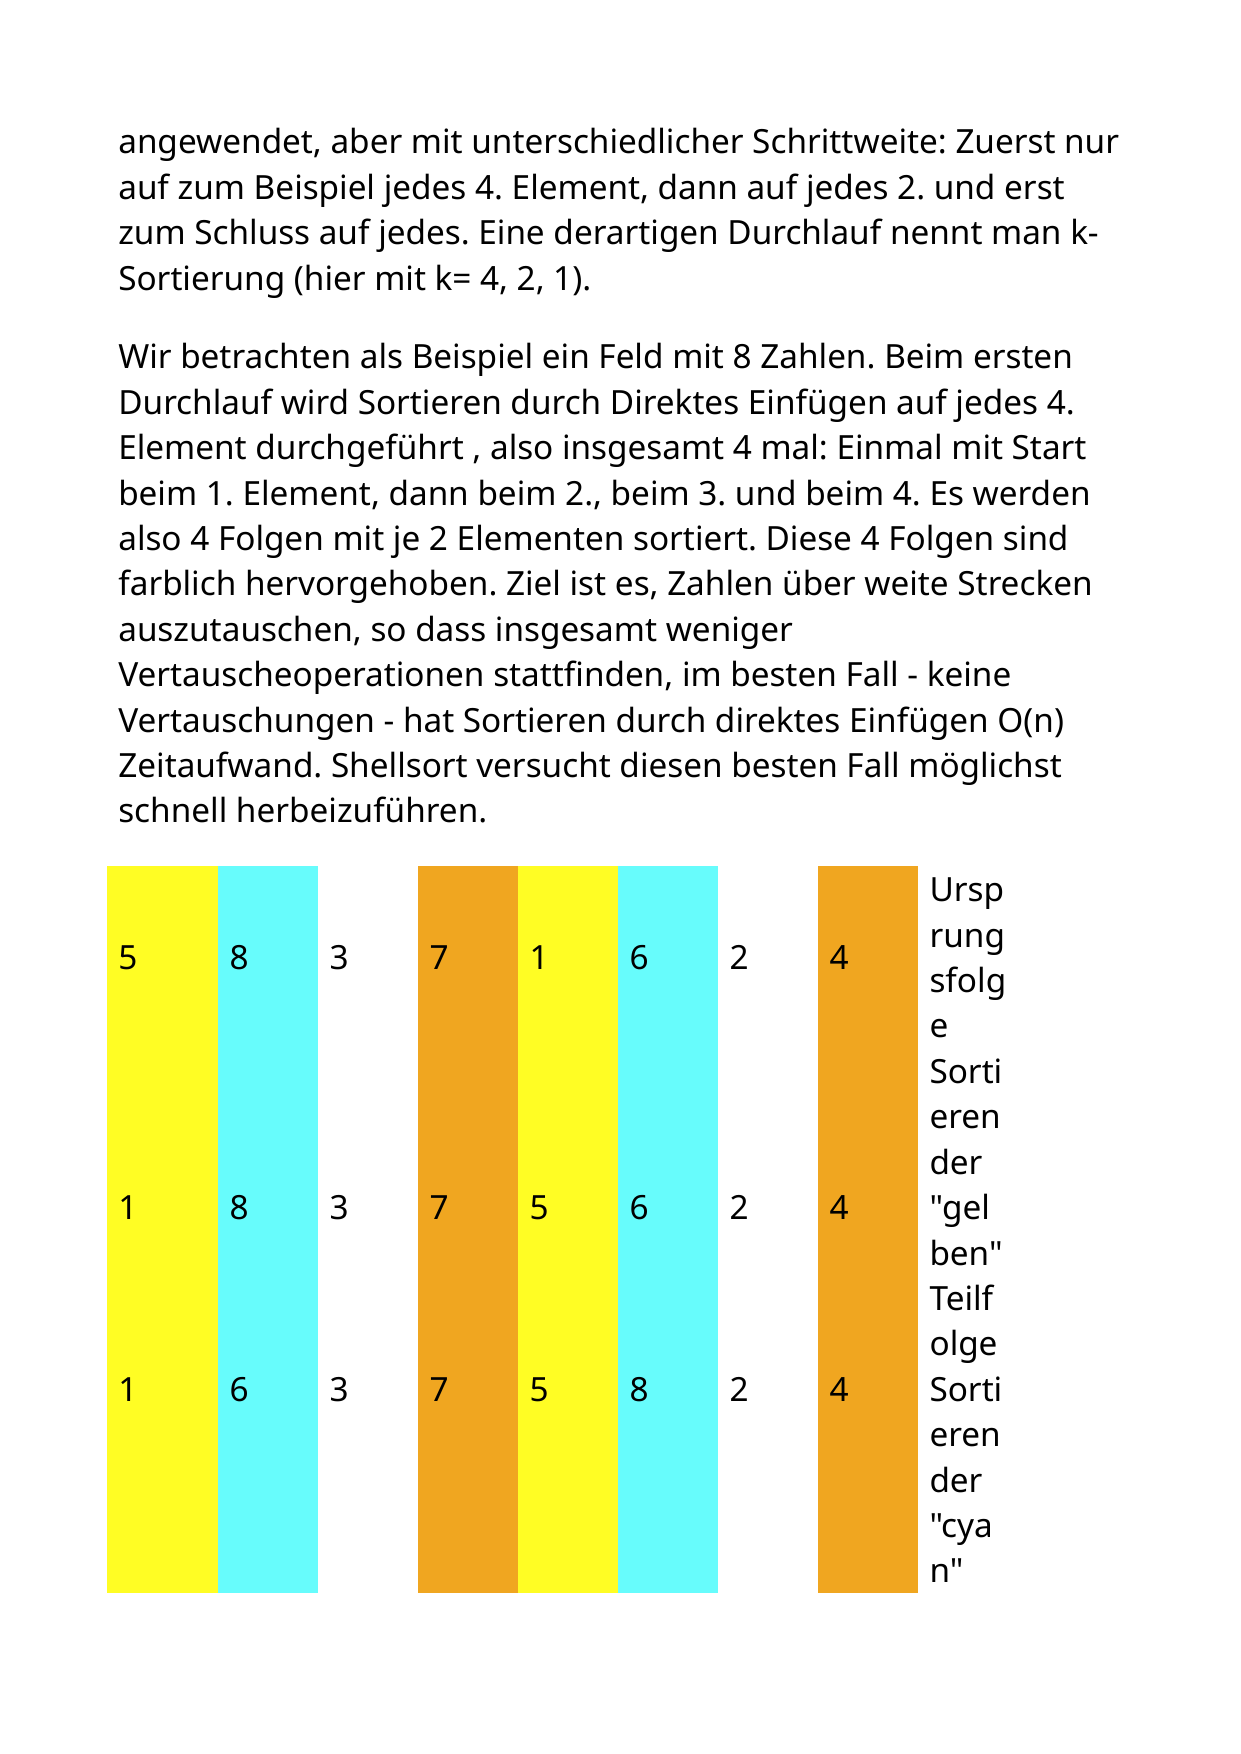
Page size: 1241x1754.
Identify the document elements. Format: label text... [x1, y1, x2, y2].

table_cell 2 [718, 1366, 818, 1593]
table_cell 6 [218, 1366, 318, 1593]
table_cell Sortieren der "gelben" Teilfolge [918, 1048, 1018, 1366]
table_cell 8 [218, 1048, 318, 1366]
table_header 3 [318, 866, 418, 1048]
text angewendet, aber mit unterschiedlicher Schrittweite: Zuerst nur auf zum Beispiel jedes 4. Element, dann auf jedes 2. und erst zum Schluss auf jedes. Eine derartigen Durchlauf nennt man k-Sortierung (hier mit k= 4, 2, 1). [118, 118, 1122, 300]
table_cell 3 [318, 1366, 418, 1593]
table_cell 4 [818, 1048, 918, 1366]
table_cell 8 [618, 1366, 718, 1593]
table_header 2 [718, 866, 818, 1048]
table_cell 6 [618, 1048, 718, 1366]
table_cell 7 [418, 1048, 518, 1366]
table_cell 5 [518, 1366, 618, 1593]
table_cell 7 [418, 1366, 518, 1593]
table_header 6 [618, 866, 718, 1048]
table_header 4 [818, 866, 918, 1048]
text Wir betrachten als Beispiel ein Feld mit 8 Zahlen. Beim ersten Durchlauf wird Sortieren durch Direktes Einfügen auf jedes 4. Element durchgeführt , also insgesamt 4 mal: Einmal mit Start beim 1. Element, dann beim 2., beim 3. und beim 4. Es werden also 4 Folgen mit je 2 Elementen sortiert. Diese 4 Folgen sind farblich hervorgehoben. Ziel ist es, Zahlen über weite Strecken auszutauschen, so dass insgesamt weniger Vertauscheoperationen stattfinden, im besten Fall - keine Vertauschungen - hat Sortieren durch direktes Einfügen O(n) Zeitaufwand. Shellsort versucht diesen besten Fall möglichst schnell herbeizuführen. [118, 333, 1122, 833]
table_cell 5 [518, 1048, 618, 1366]
table_header 1 [518, 866, 618, 1048]
table_header 7 [418, 866, 518, 1048]
table_cell 2 [718, 1048, 818, 1366]
table_header 8 [218, 866, 318, 1048]
table_cell Sortieren der "cyan" [918, 1366, 1018, 1593]
table_cell 3 [318, 1048, 418, 1366]
table_cell 4 [818, 1366, 918, 1593]
table_header Ursprungsfolge [918, 866, 1018, 1048]
table_cell 1 [107, 1048, 218, 1366]
table_header 5 [107, 866, 218, 1048]
table_cell 1 [107, 1366, 218, 1593]
